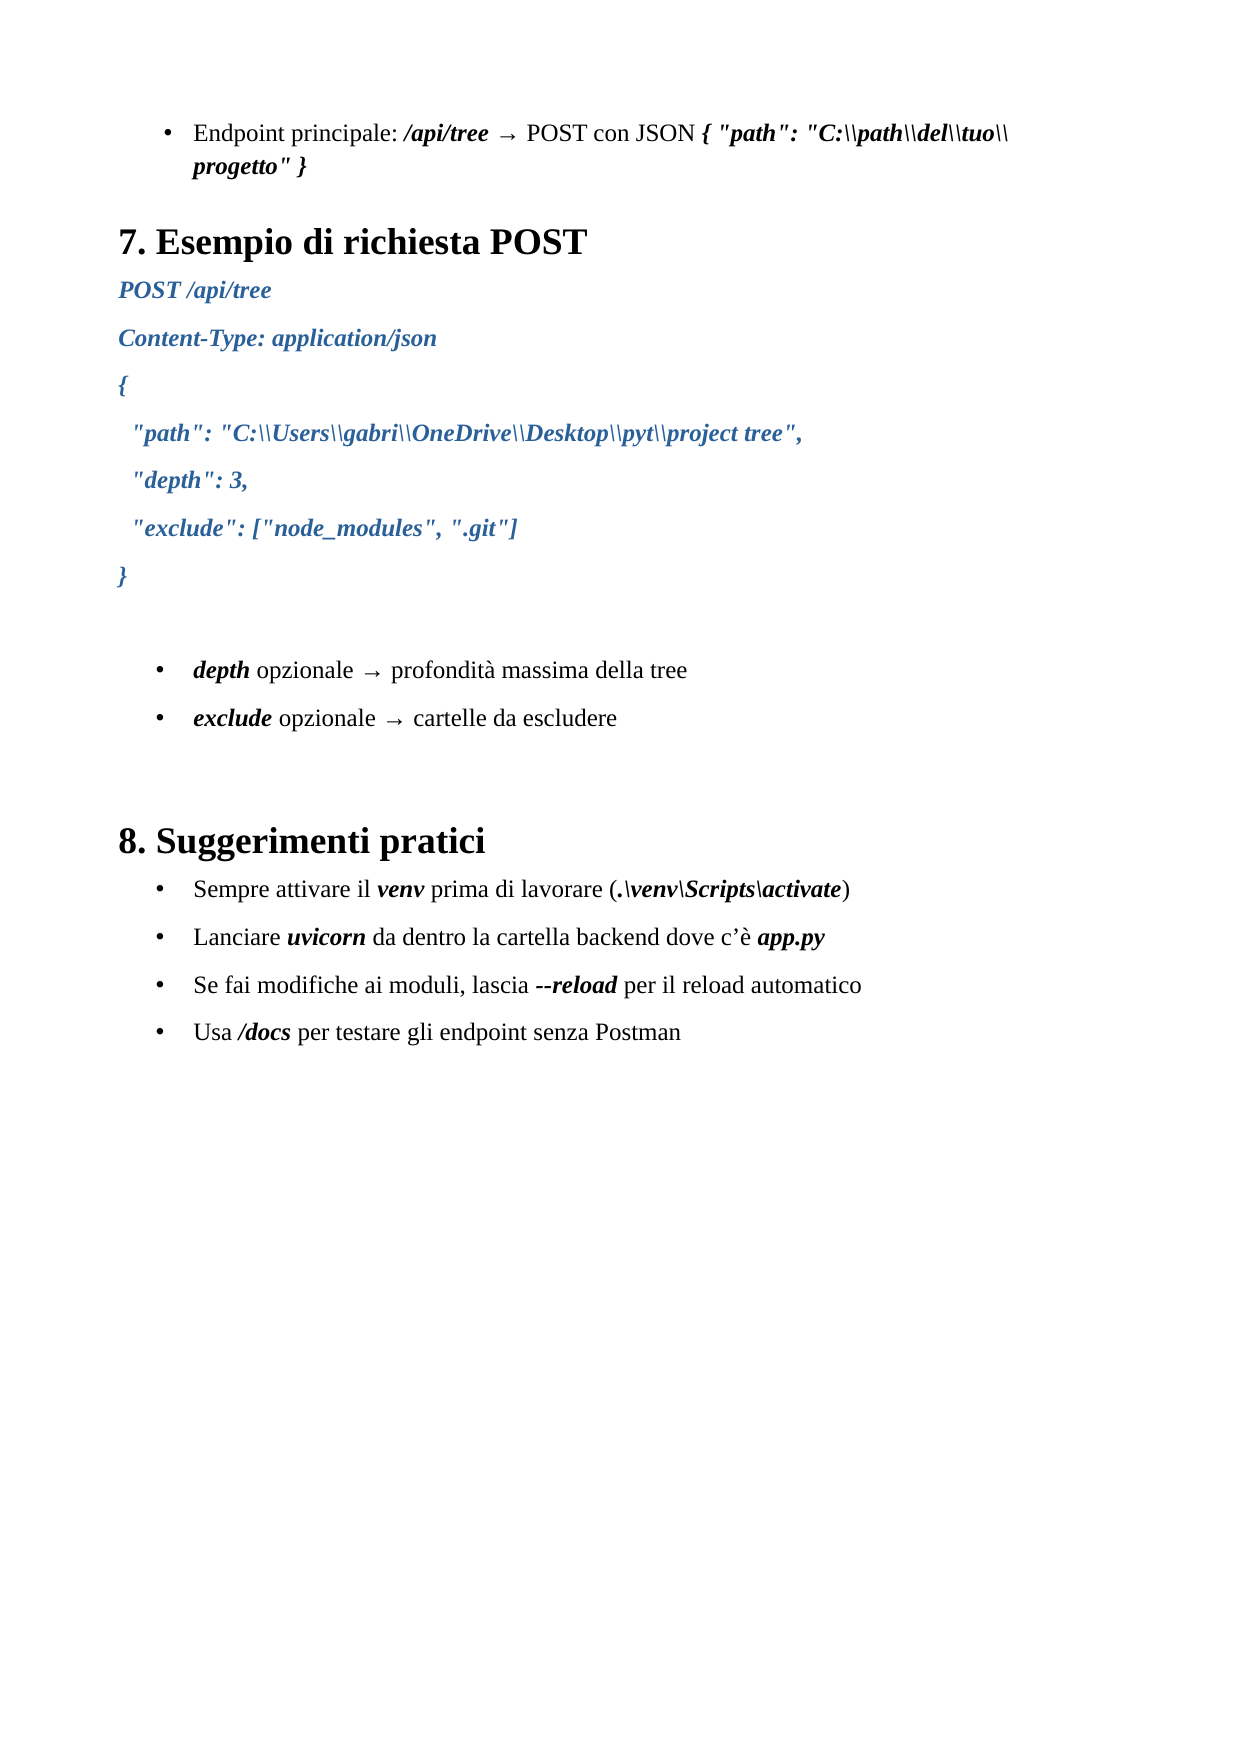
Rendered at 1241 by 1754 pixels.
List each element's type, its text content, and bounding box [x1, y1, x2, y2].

subtitle 8. Suggerimenti pratici [118, 819, 1122, 862]
text { [118, 370, 1122, 399]
subtitle 7. Esempio di richiesta POST [118, 219, 1122, 263]
list Endpoint principale: /api/tree → POST con JSON { "path": "C:\\path\\del\\tuo\\progetto" } [164, 118, 1122, 180]
text "path": "C:\\Users\\gabri\\OneDrive\\Desktop\\pyt\\project tree", [118, 418, 1122, 447]
list Se fai modifiche ai moduli, lascia --reload per il reload automatico [156, 970, 1122, 998]
list exclude opzionale → cartelle da escludere [156, 703, 1122, 732]
text "depth": 3, [118, 466, 1122, 494]
text POST /api/tree [118, 275, 1122, 304]
list Lanciare uvicorn da dentro la cartella backend dove c’è app.py [156, 922, 1122, 951]
text Content-Type: application/json [118, 323, 1122, 352]
text } [118, 561, 1122, 589]
list Sempre attivare il venv prima di lavorare (.\venv\Scripts\activate) [156, 874, 1122, 903]
list Usa /docs per testare gli endpoint senza Postman [156, 1017, 1122, 1046]
list depth opzionale → profondità massima della tree [156, 656, 1122, 684]
text "exclude": ["node_modules", ".git"] [118, 513, 1122, 542]
